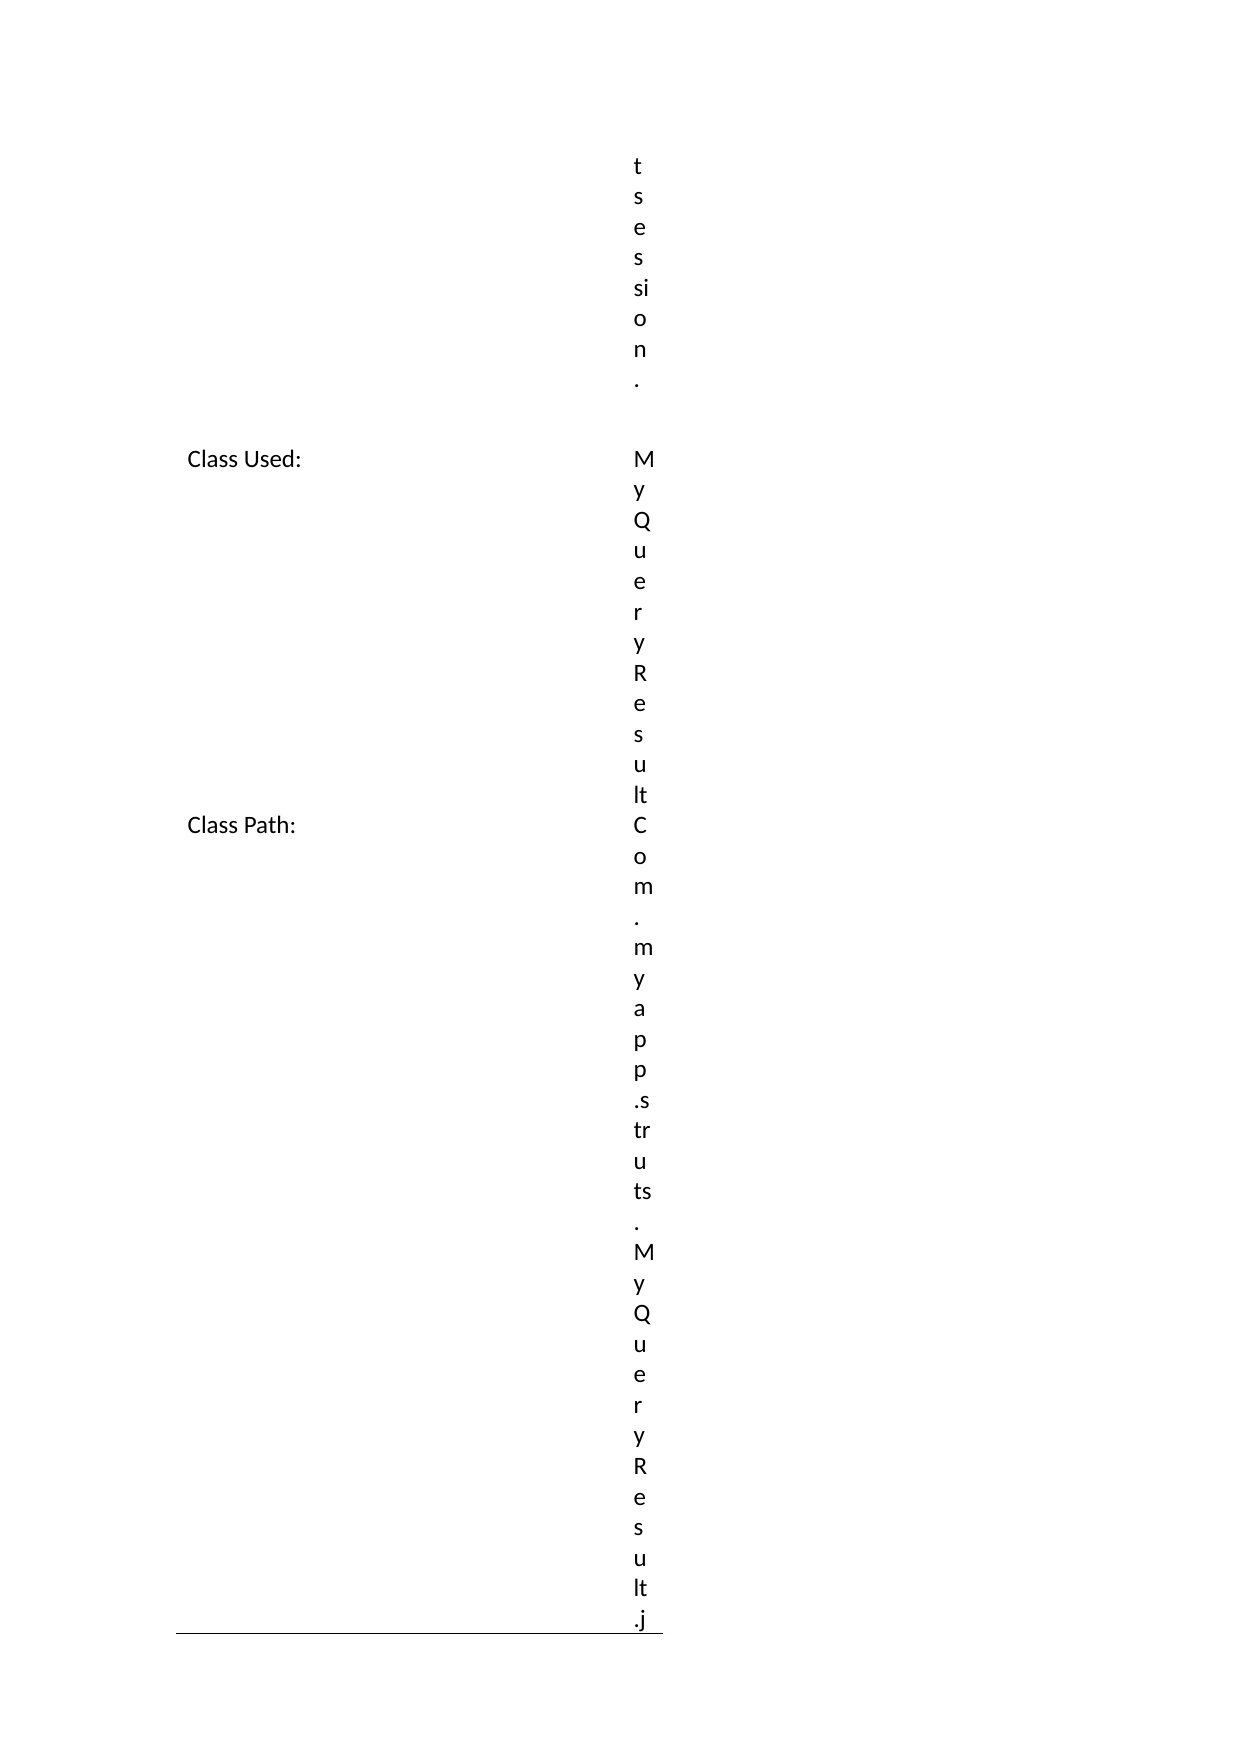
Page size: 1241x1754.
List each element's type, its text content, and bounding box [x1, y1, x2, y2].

table_cell Class Used: [176, 443, 622, 809]
table_cell Com.myapp.struts.MyQueryResult.j [622, 809, 663, 1633]
table_cell [176, 150, 622, 394]
table_cell t session. [622, 150, 663, 394]
table_cell Class Path: [176, 809, 622, 1633]
table_cell [622, 394, 663, 443]
table_cell [176, 394, 622, 443]
table_cell MyQueryResult [622, 443, 663, 809]
